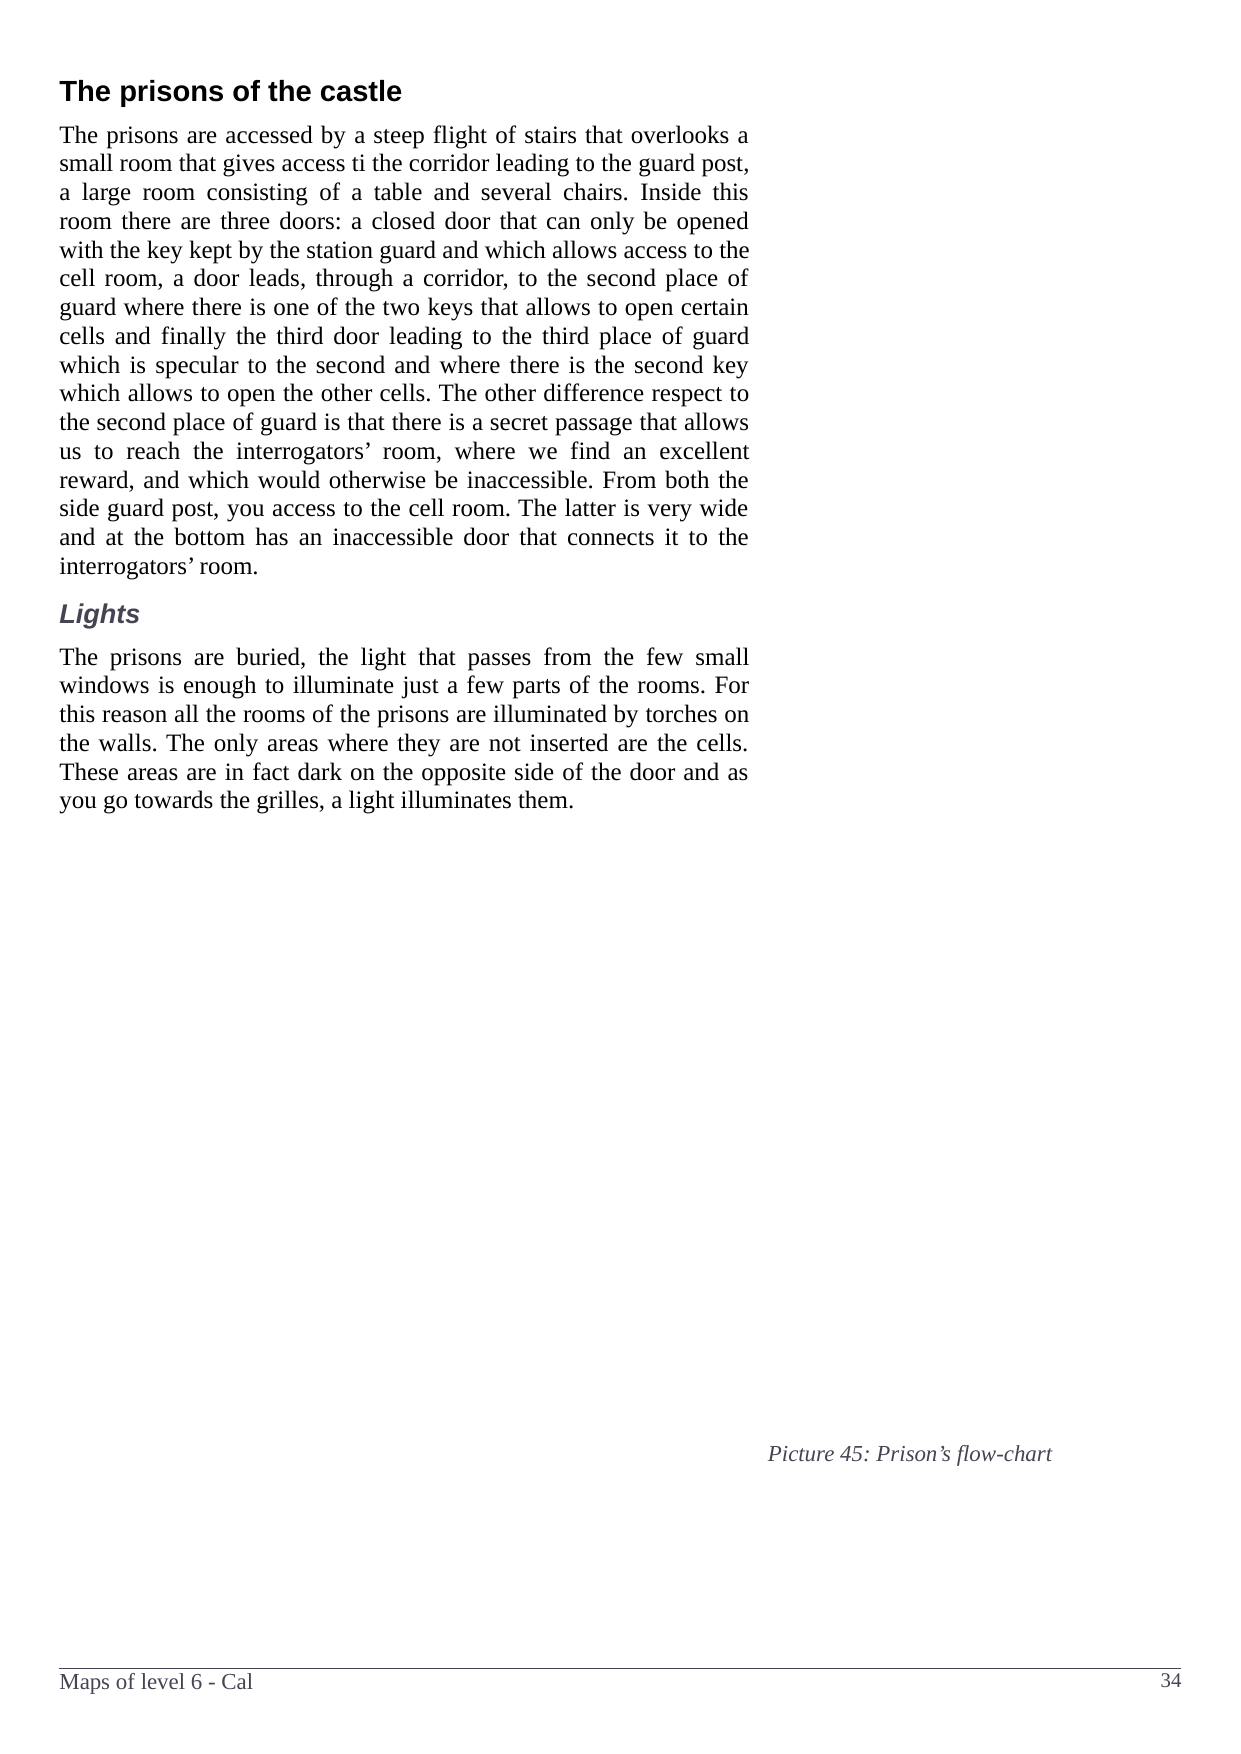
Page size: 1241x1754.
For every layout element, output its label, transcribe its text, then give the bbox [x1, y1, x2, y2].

subtitle The prisons of the castle [59, 74, 1181, 107]
table_header The prisons are accessed by a steep flight of stairs that overlooks a small room that gives access ti the corridor leading to the guard post, a large room consisting of a table and several chairs. Inside this room there are three doors: a closed door that can only be opened with the key kept by the station guard and which allows access to the cell room, a door leads, through a corridor, to the second place of guard where there is one of the two keys that allows to open certain cells and finally the third door leading to the third place of guard which is specular to the second and where there is the second key which allows to open the other cells. The other difference respect to the second place of guard is that there is a secret passage that allows us to reach the interrogators’ room, where we find an excellent reward, and which would otherwise be inaccessible. From both the side guard post, you access to the cell room. The latter is very wide and at the bottom has an inaccessible door that connects it to the interrogators’ room. Lights The prisons are buried, the light that passes from the few small windows is enough to illuminate just a few parts of the rooms. For this reason all the rooms of the prisons are illuminated by torches on the walls. The only areas where they are not inserted are the cells. These areas are in fact dark on the opposite side of the door and as you go towards the grilles, a light illuminates them. [59, 120, 768, 1472]
table_header [772, 1447, 778, 1454]
table_header [768, 120, 1181, 1472]
